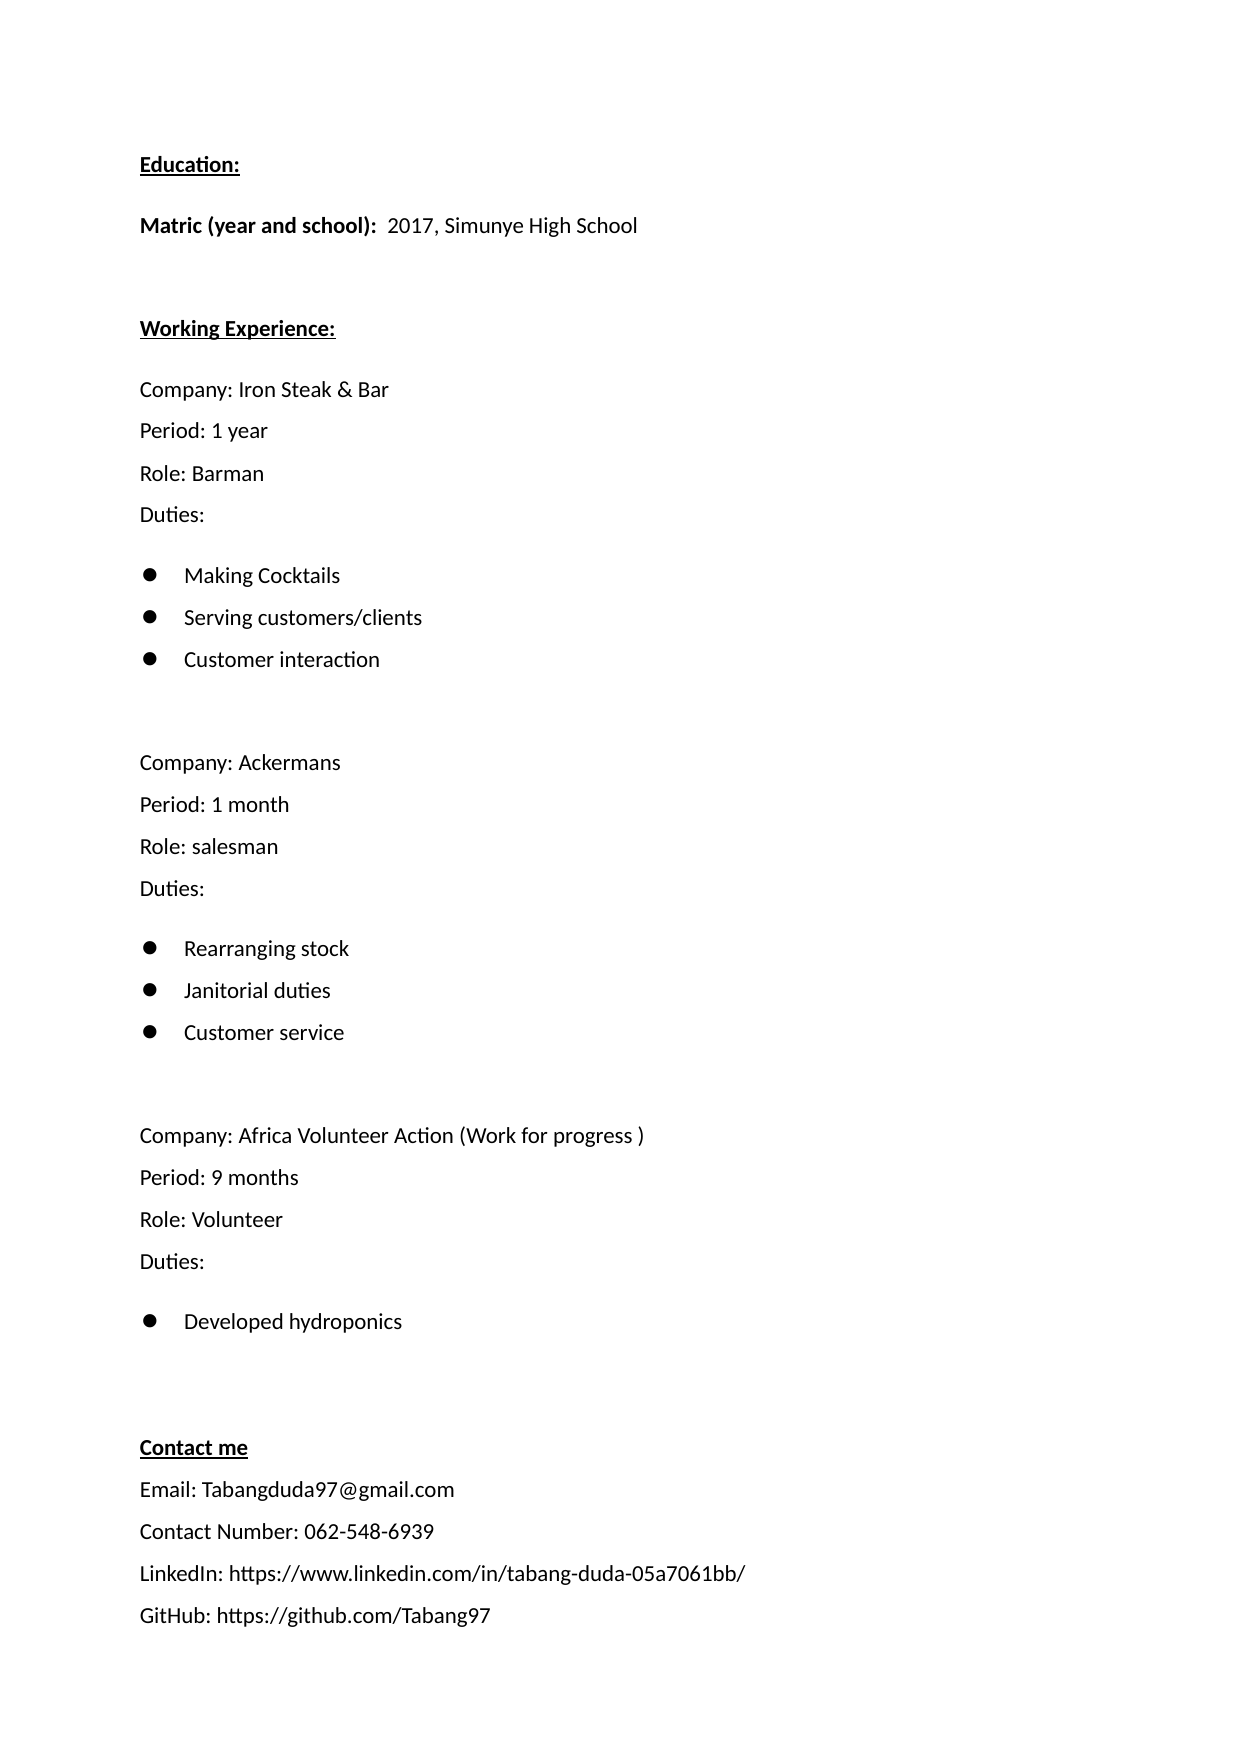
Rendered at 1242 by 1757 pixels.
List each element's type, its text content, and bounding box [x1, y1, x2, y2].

subtitle Making Cocktails [141, 561, 1099, 589]
text Company: Ackermans [139, 748, 1099, 776]
text Contact me [139, 1433, 432, 1461]
subtitle Developed hydroponics [141, 1307, 1099, 1335]
text LinkedIn: https://www.linkedin.com/in/tabang-duda-05a7061bb/ [139, 1559, 1102, 1587]
subtitle Working Experience: [139, 314, 1102, 342]
text Period: 1 month [139, 790, 1099, 818]
text Matric (year and school): 2017, Simunye High School [139, 211, 1102, 239]
text Duties: [139, 874, 1099, 902]
text Duties: [139, 501, 1099, 529]
text Company: Iron Steak & Bar [139, 375, 1099, 403]
subtitle Janitorial duties [141, 976, 1099, 1004]
subtitle Customer interaction [141, 645, 1099, 673]
text Role: Volunteer [139, 1205, 1099, 1233]
text Company: Africa Volunteer Action (Work for progress ) [139, 1121, 1099, 1149]
text Email: Tabangduda97@gmail.com [139, 1475, 1102, 1503]
text GitHub: https://github.com/Tabang97 [139, 1601, 1102, 1629]
text Role: Barman [139, 459, 1099, 487]
subtitle Education: [139, 150, 1102, 178]
text Contact Number: 062-548-6939 [139, 1517, 1102, 1545]
text Role: salesman [139, 832, 1099, 860]
text Duties: [139, 1247, 1099, 1275]
text Period: 9 months [139, 1163, 1099, 1191]
subtitle Rearranging stock [141, 934, 1099, 962]
text Period: 1 year [139, 417, 1099, 445]
subtitle Customer service [141, 1018, 1099, 1046]
subtitle Serving customers/clients [141, 603, 1099, 631]
